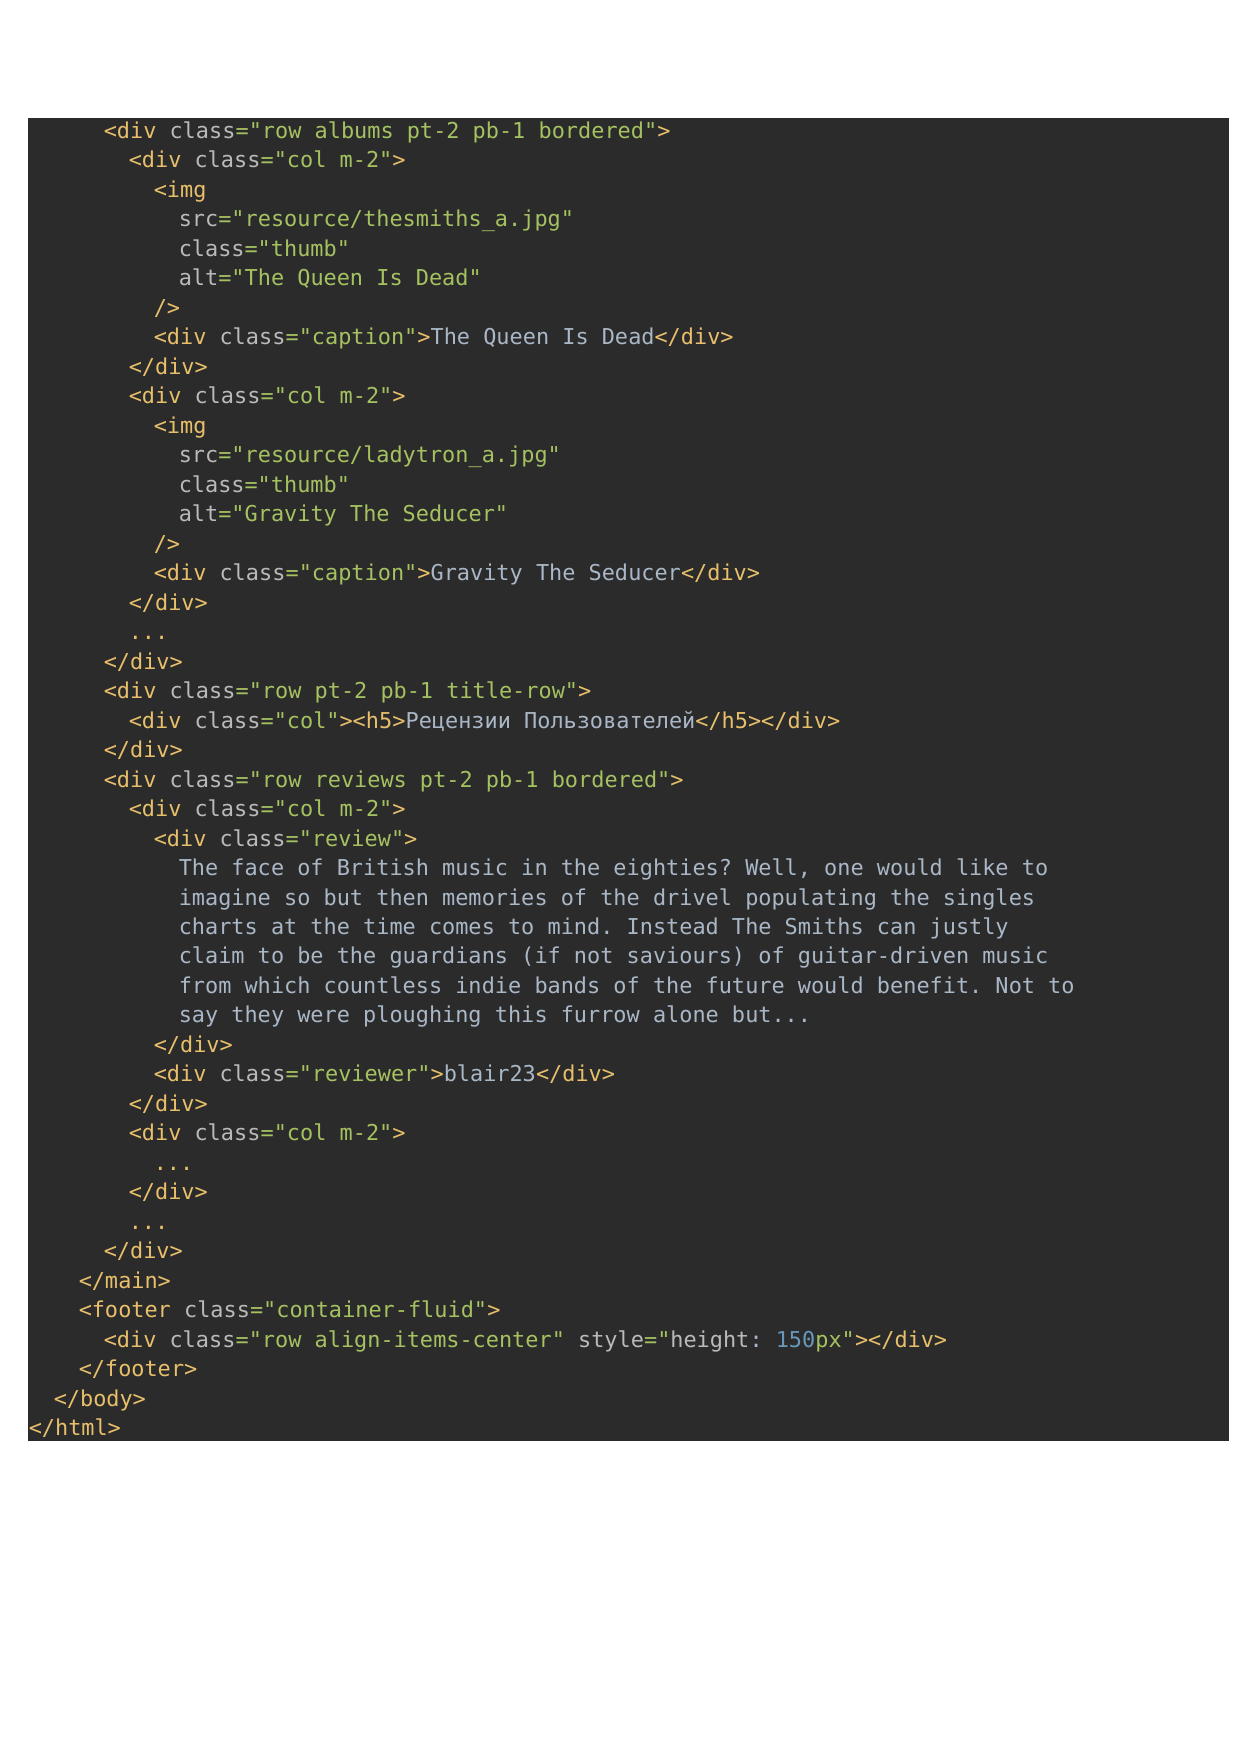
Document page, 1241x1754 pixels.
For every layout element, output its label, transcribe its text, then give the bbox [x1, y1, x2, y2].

text </div> [28, 354, 1229, 379]
text <div class="col m-2"> [28, 383, 1229, 409]
text ... [28, 1209, 1229, 1234]
text </div> [28, 737, 1229, 763]
text claim to be the guardians (if not saviours) of guitar-driven music [28, 943, 1229, 969]
text <div class="row align-items-center" style="height: 150px"></div> [28, 1327, 1229, 1352]
text <div class="col"><h5>Рецензии Пользователей</h5></div> [28, 708, 1229, 733]
text src="resource/ladytron_a.jpg" [28, 442, 1229, 468]
text from which countless indie bands of the future would benefit. Not to [28, 973, 1229, 998]
text <div class="reviewer">blair23</div> [28, 1061, 1229, 1087]
text <footer class="container-fluid"> [28, 1297, 1229, 1323]
text </div> [28, 1032, 1229, 1057]
text </footer> [28, 1356, 1229, 1382]
text <div class="row pt-2 pb-1 title-row"> [28, 678, 1229, 704]
text <div class="col m-2"> [28, 148, 1229, 173]
text <img [28, 177, 1229, 203]
text /> [28, 295, 1229, 321]
text alt="The Queen Is Dead" [28, 266, 1229, 291]
text <div class="row albums pt-2 pb-1 bordered"> [28, 118, 1229, 144]
text </div> [28, 1238, 1229, 1264]
text src="resource/thesmiths_a.jpg" [28, 207, 1229, 232]
text </div> [28, 590, 1229, 615]
text </div> [28, 649, 1229, 674]
text The face of British music in the eighties? Well, one would like to [28, 855, 1229, 881]
text </main> [28, 1268, 1229, 1293]
text /> [28, 531, 1229, 556]
text </html> [28, 1415, 1229, 1441]
text imagine so but then memories of the drivel populating the singles [28, 884, 1229, 910]
text charts at the time comes to mind. Instead The Smiths can justly [28, 914, 1229, 939]
text alt="Gravity The Seducer" [28, 501, 1229, 527]
text ... [28, 619, 1229, 645]
text <img [28, 413, 1229, 438]
text </div> [28, 1091, 1229, 1116]
text <div class="col m-2"> [28, 1120, 1229, 1146]
text <div class="caption">Gravity The Seducer</div> [28, 560, 1229, 586]
text </div> [28, 1179, 1229, 1205]
text say they were ploughing this furrow alone but... [28, 1002, 1229, 1028]
text class="thumb" [28, 472, 1229, 497]
text <div class="review"> [28, 826, 1229, 851]
text <div class="row reviews pt-2 pb-1 bordered"> [28, 767, 1229, 792]
text <div class="col m-2"> [28, 796, 1229, 822]
text class="thumb" [28, 236, 1229, 262]
text <div class="caption">The Queen Is Dead</div> [28, 324, 1229, 350]
text ... [28, 1150, 1229, 1175]
text </body> [28, 1386, 1229, 1411]
